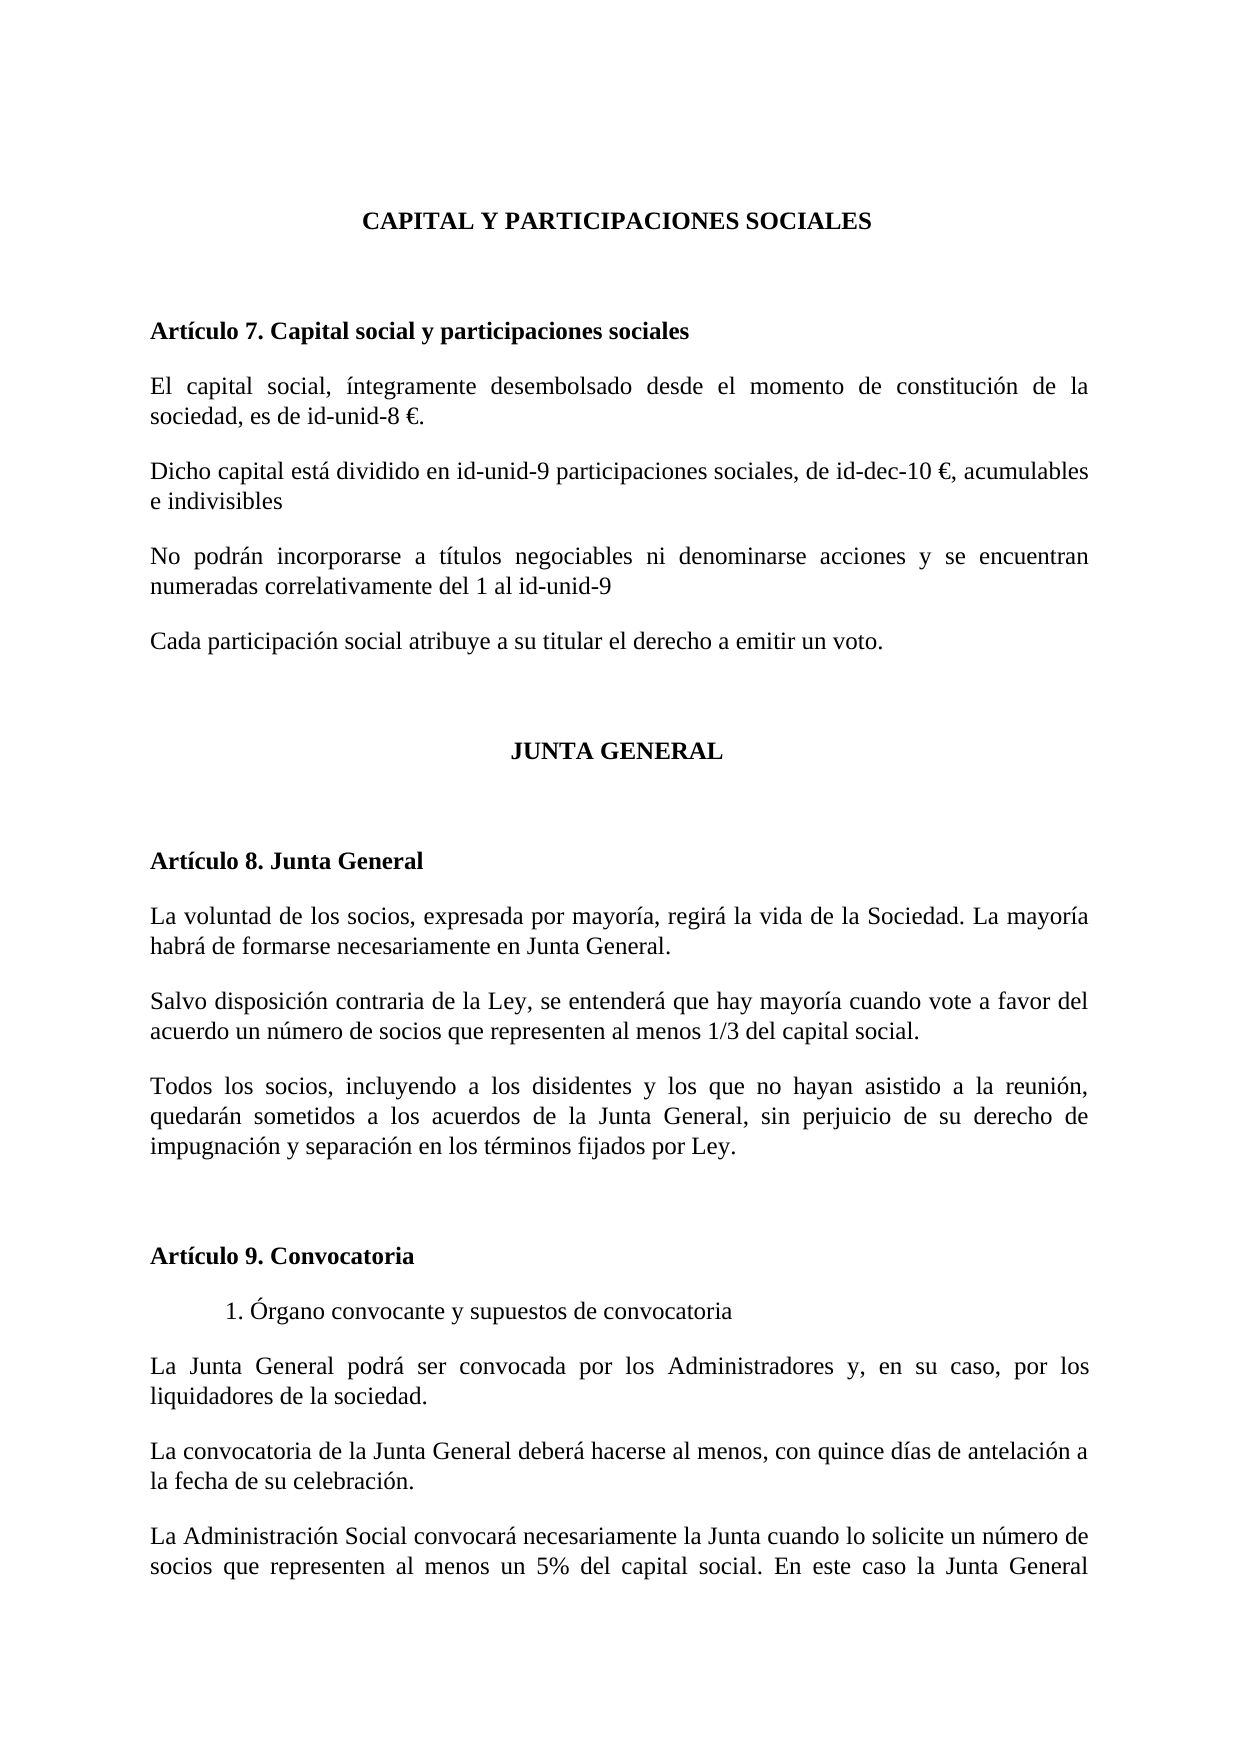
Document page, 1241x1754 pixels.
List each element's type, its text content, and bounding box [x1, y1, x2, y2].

text Cada participación social atribuye a su titular el derecho a emitir un voto. [150, 625, 1090, 655]
text La voluntad de los socios, expresada por mayoría, regirá la vida de la Sociedad. La mayoría habrá de formarse necesariamente en Junta General. [150, 900, 1090, 960]
text Artículo 9. Convocatoria [150, 1240, 1090, 1270]
text 1. Órgano convocante y supuestos de convocatoria [150, 1295, 1090, 1325]
text La Junta General podrá ser convocada por los Administradores y, en su caso, por los liquidadores de la sociedad. [150, 1350, 1090, 1410]
text La convocatoria de la Junta General deberá hacerse al menos, con quince días de antelación a la fecha de su celebración. [150, 1435, 1090, 1495]
text JUNTA GENERAL [150, 735, 1090, 765]
text CAPITAL Y PARTICIPACIONES SOCIALES [150, 205, 1090, 235]
text Dicho capital está dividido en id-unid-9 participaciones sociales, de id-dec-10 €, acumulables e indivisibles [150, 455, 1090, 515]
text Salvo disposición contraria de la Ley, se entenderá que hay mayoría cuando vote a favor del acuerdo un número de socios que representen al menos 1/3 del capital social. [150, 985, 1090, 1045]
text La Administración Social convocará necesariamente la Junta cuando lo solicite un número de socios que representen al menos un 5% del capital social. En este caso la Junta General [150, 1520, 1090, 1580]
text Artículo 7. Capital social y participaciones sociales [150, 315, 1090, 345]
text Todos los socios, incluyendo a los disidentes y los que no hayan asistido a la reunión, quedarán sometidos a los acuerdos de la Junta General, sin perjuicio de su derecho de impugnación y separación en los términos fijados por Ley. [150, 1070, 1090, 1160]
text Artículo 8. Junta General [150, 845, 1090, 875]
text El capital social, íntegramente desembolsado desde el momento de constitución de la sociedad, es de id-unid-8 €. [150, 370, 1090, 430]
text No podrán incorporarse a títulos negociables ni denominarse acciones y se encuentran numeradas correlativamente del 1 al id-unid-9 [150, 540, 1090, 600]
